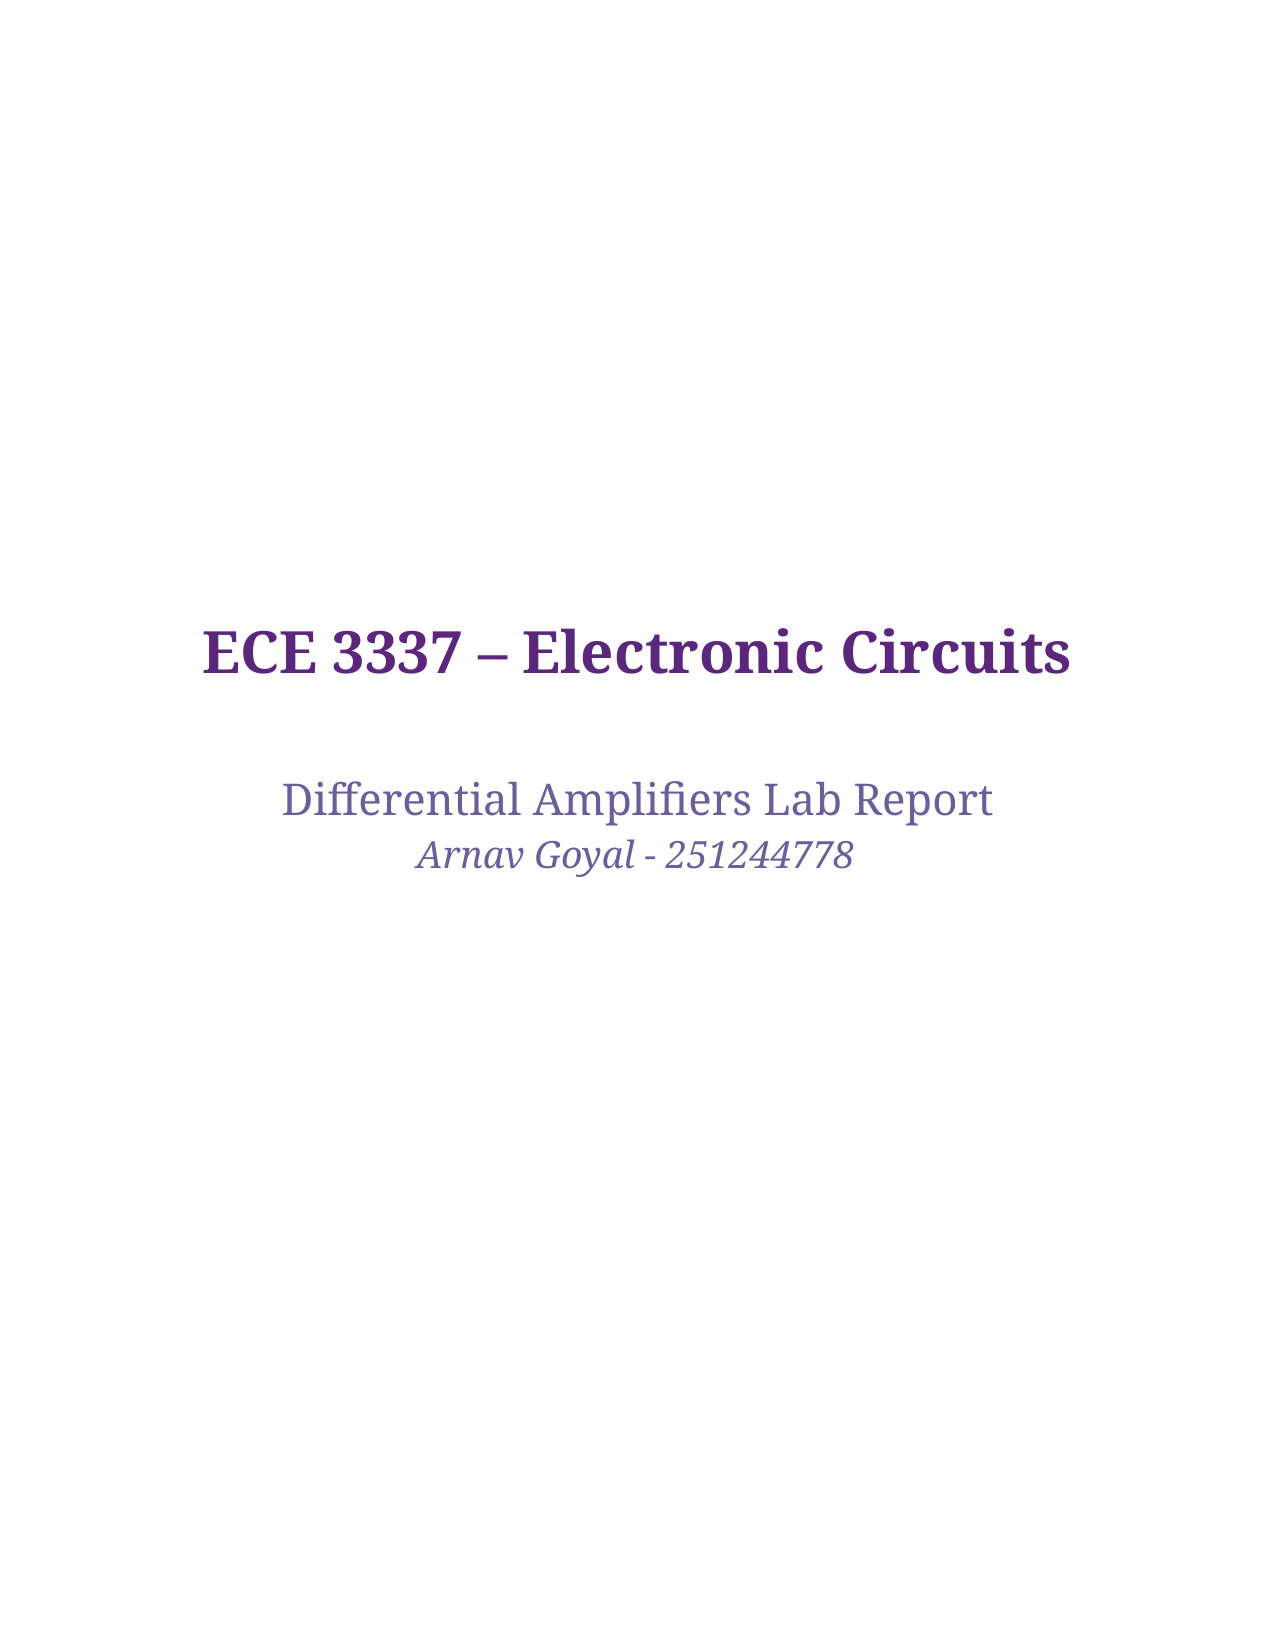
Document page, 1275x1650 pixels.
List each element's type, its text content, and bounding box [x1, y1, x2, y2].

title ECE 3337 – Electronic Circuits [118, 611, 1157, 691]
subtitle Differential Amplifiers Lab Report Arnav Goyal - 251244778 [118, 709, 1157, 879]
